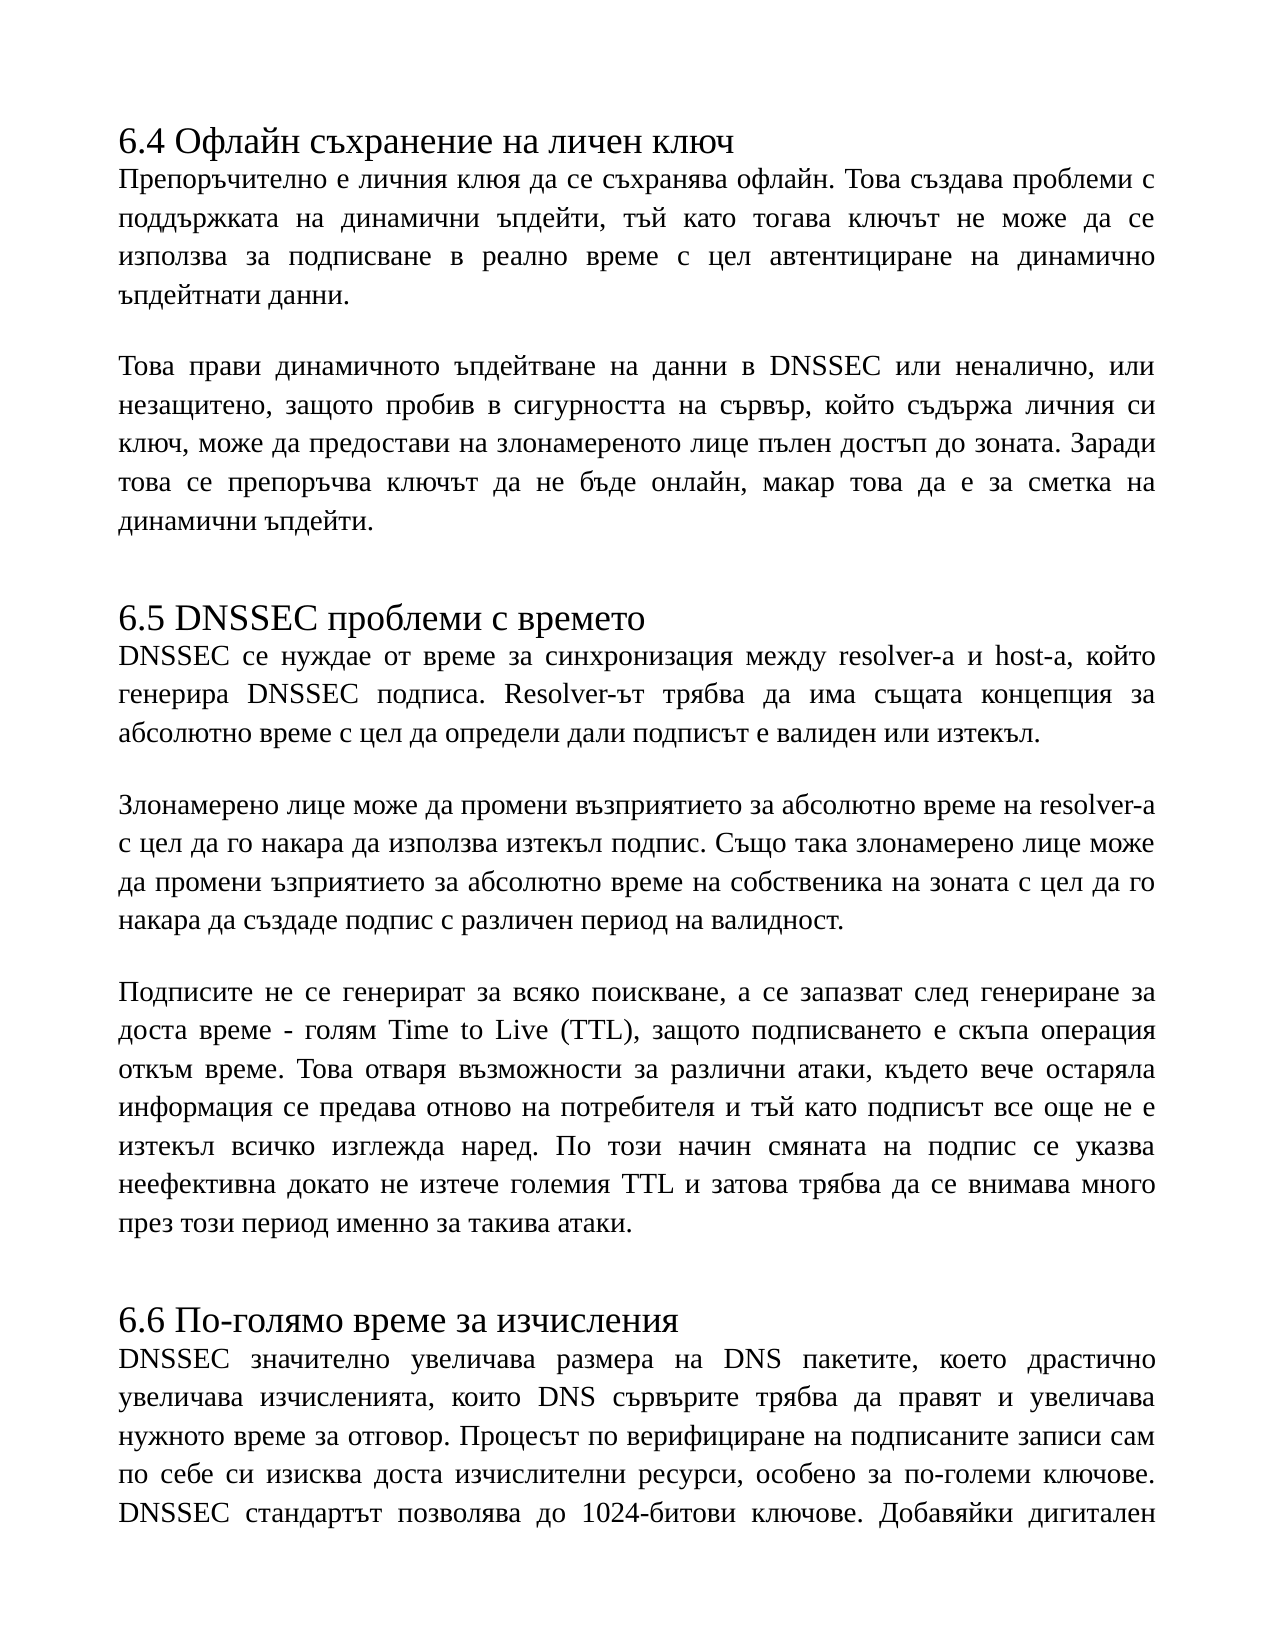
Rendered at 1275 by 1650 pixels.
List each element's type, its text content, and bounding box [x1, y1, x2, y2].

text DNSSEC се нуждае от време за синхронизация между resolver-a и host-a, който генерира DNSSEC подписа. Resolver-ът трябва да има същата концепция за абсолютно време с цел да определи дали подписът е валиден или изтекъл. [118, 638, 1157, 749]
subtitle 6.6 По-голямо време за изчисления [118, 1298, 1157, 1341]
text Това прави динамичното ъпдейтване на данни в DNSSEC или неналично, или незащитено, защото пробив в сигурността на сървър, който съдържа личния си ключ, може да предостави на злонамереното лице пълен достъп до зоната. Заради това се препоръчва ключът да не бъде онлайн, макар това да е за сметка на динамични ъпдейти. [118, 348, 1157, 536]
text DNSSEC значително увеличава размера на DNS пакетите, което драстично увеличава изчисленията, които DNS сървърите трябва да правят и увеличава нужното време за отговор. Процесът по верифициране на подписаните записи сам по себе си изисква доста изчислителни ресурси, особено за по-големи ключове. DNSSEC стандартът позволява до 1024-битови ключове. Добавяйки дигитален [118, 1341, 1157, 1528]
text Злонамерено лице може да промени възприятието за абсолютно време на resolver-a с цел да го накара да използва изтекъл подпис. Също така злонамерено лице може да промени ъзприятието за абсолютно време на собственика на зоната с цел да го накара да създаде подпис с различен период на валидност. [118, 787, 1157, 936]
text Препоръчително е личния клюя да се съхранява офлайн. Това създава проблеми с поддържката на динамични ъпдейти, тъй като тогава ключът не може да се използва за подписване в реално време с цел автентициране на динамично ъпдейтнати данни. [118, 161, 1157, 310]
subtitle 6.4 Офлайн съхранение на личен ключ [118, 118, 1157, 161]
text Подписите не се генерират за всяко поискване, а се запазват след генериране за доста време - голям Time to Live (TTL), защото подписването е скъпа операция откъм време. Това отваря възможности за различни атаки, където вече остаряла информация се предава отново на потребителя и тъй като подписът все още не е изтекъл всичко изглежда наред. По този начин смяната на подпис се указва неефективна докато не изтече големия TTL и затова трябва да се внимава много през този период именно за такива атаки. [118, 974, 1157, 1239]
subtitle 6.5 DNSSEC проблеми с времето [118, 595, 1157, 638]
